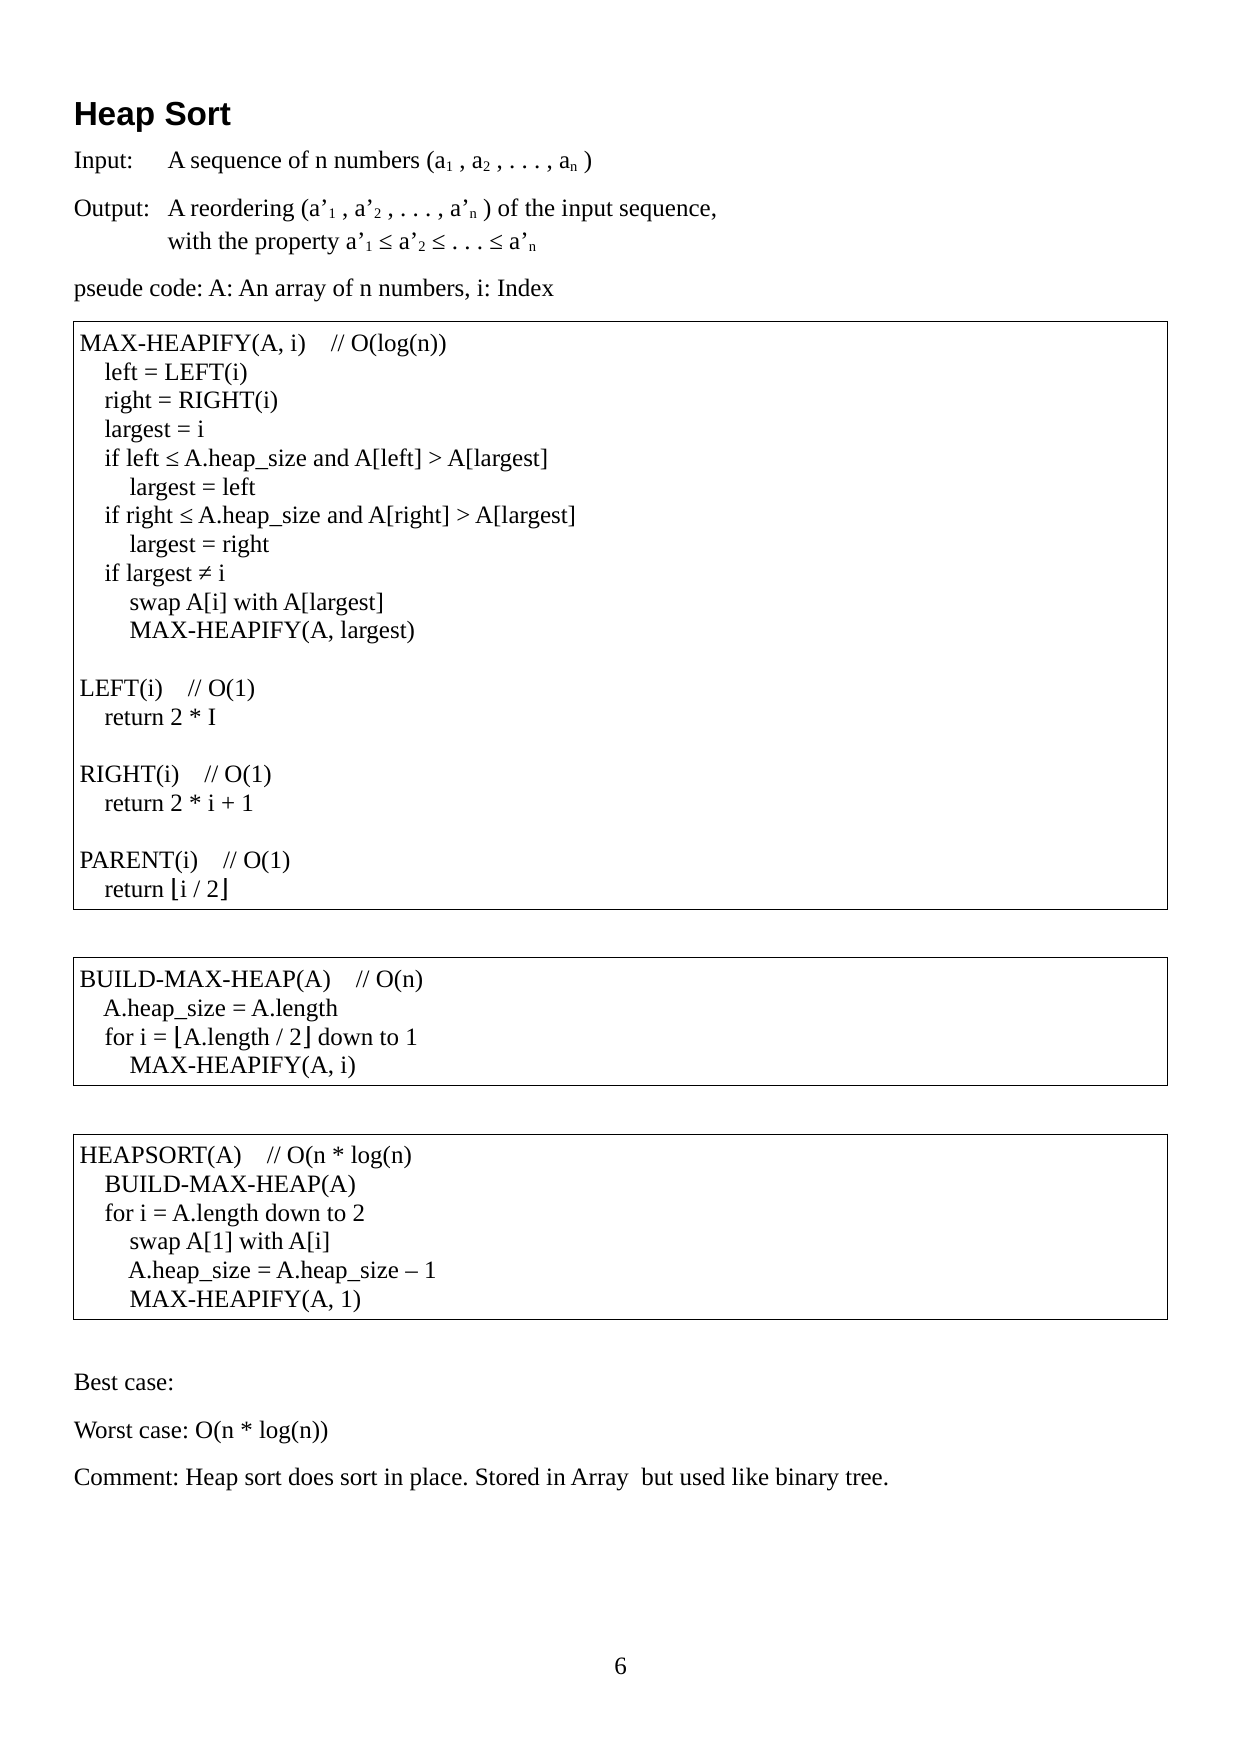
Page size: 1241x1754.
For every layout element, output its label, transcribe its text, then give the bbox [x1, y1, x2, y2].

table_header HEAPSORT(A) // O(n * log(n) BUILD-MAX-HEAP(A) for i = A.length down to 2 swap A[1] with A[i] A.heap_size = A.heap_size – 1 MAX-HEAPIFY(A, 1) [74, 1135, 1167, 1318]
table_header MAX-HEAPIFY(A, i) // O(log(n)) left = LEFT(i) right = RIGHT(i) largest = i if left ≤ A.heap_size and A[left] > A[largest] largest = left if right ≤ A.heap_size and A[right] > A[largest] largest = right if largest ≠ i swap A[i] with A[largest] MAX-HEAPIFY(A, largest) LEFT(i) // O(1) return 2 * I RIGHT(i) // O(1) return 2 * i + 1 PARENT(i) // O(1) return ⌊i / 2⌋ [74, 322, 1167, 909]
text pseude code: A: An array of n numbers, i: Index [73, 273, 1167, 302]
text Comment: Heap sort does sort in place. Stored in Array but used like binary tree. [73, 1462, 1167, 1491]
text Output: A reordering (a’1 , a’2 , . . . , a’n ) of the input sequence, with the property a’1 ≤ a’2 ≤ . . . ≤ a’n [73, 193, 1167, 255]
subtitle Heap Sort [73, 94, 1167, 133]
table_header BUILD-MAX-HEAP(A) // O(n) A.heap_size = A.length for i = ⌊A.length / 2⌋ down to 1 MAX-HEAPIFY(A, i) [74, 958, 1167, 1085]
text Input: A sequence of n numbers (a1 , a2 , . . . , an ) [73, 145, 1167, 174]
text Worst case: O(n * log(n)) [73, 1415, 1167, 1443]
text Best case: [73, 1367, 1167, 1396]
